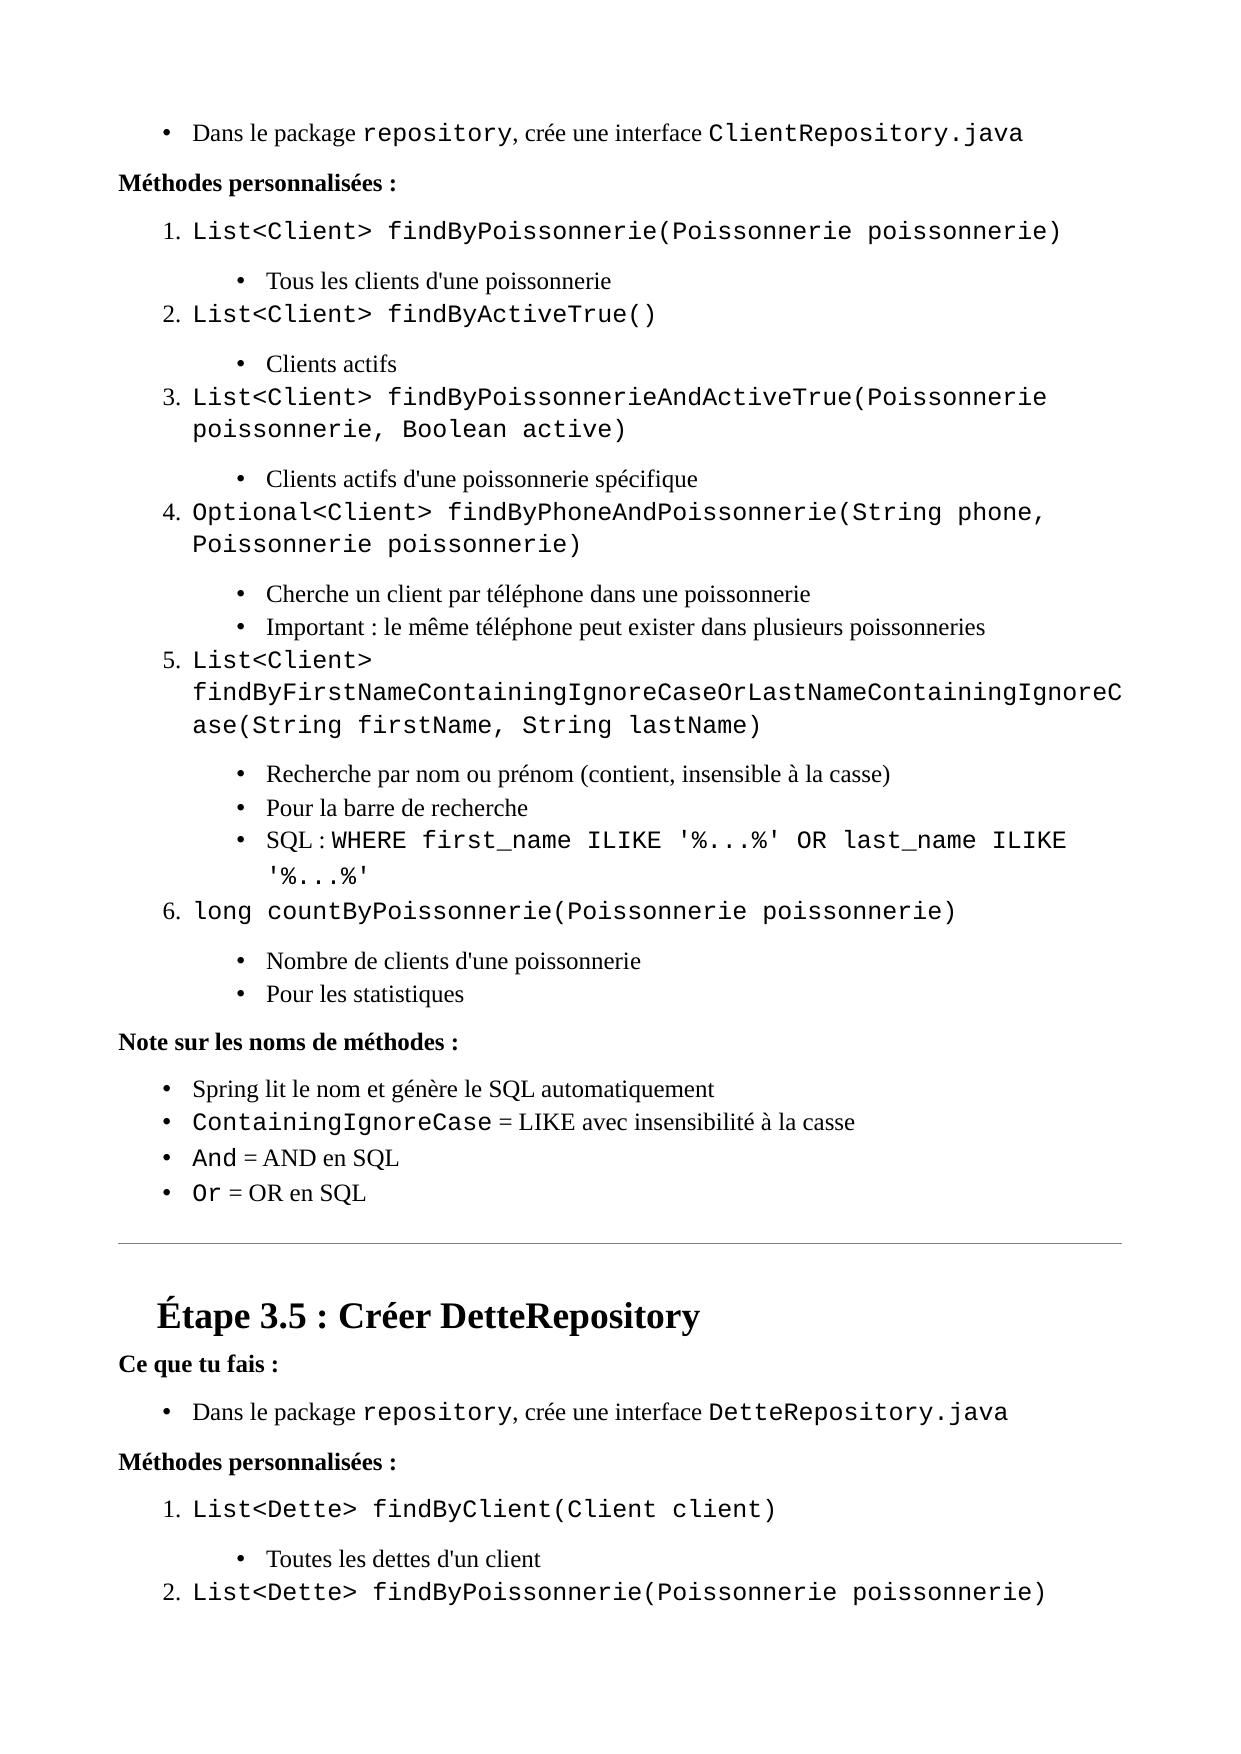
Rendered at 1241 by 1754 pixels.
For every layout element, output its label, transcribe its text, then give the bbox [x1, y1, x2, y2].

list Toutes les dettes d'un client [236, 1544, 1122, 1573]
list Recherche par nom ou prénom (contient, insensible à la casse) [236, 759, 1122, 788]
list Cherche un client par téléphone dans une poissonnerie [236, 579, 1122, 608]
list List<Client> findByActiveTrue() [162, 299, 1122, 329]
list List<Client> findByPoissonnerie(Poissonnerie poissonnerie) [162, 216, 1122, 247]
list List<Client> findByFirstNameContainingIgnoreCaseOrLastNameContainingIgnoreCase(String firstName, String lastName) [162, 645, 1122, 741]
list Clients actifs d'une poissonnerie spécifique [236, 464, 1122, 493]
list Pour la barre de recherche [236, 793, 1122, 821]
list Tous les clients d'une poissonnerie [236, 266, 1122, 294]
text Note sur les noms de méthodes : [118, 1027, 1122, 1056]
list Or = OR en SQL [162, 1178, 1122, 1209]
list Clients actifs [236, 349, 1122, 377]
list Pour les statistiques [236, 979, 1122, 1008]
text Méthodes personnalisées : [118, 1447, 1122, 1475]
list long countByPoissonnerie(Poissonnerie poissonnerie) [162, 896, 1122, 927]
subtitle ✅ Étape 3.5 : Créer DetteRepository [118, 1293, 1122, 1336]
text Ce que tu fais : [118, 1349, 1122, 1378]
list List<Dette> findByClient(Client client) [162, 1494, 1122, 1525]
list Dans le package repository, crée une interface ClientRepository.java [162, 118, 1122, 149]
list SQL : WHERE first_name ILIKE '%...%' OR last_name ILIKE '%...%' [236, 826, 1122, 892]
list List<Dette> findByPoissonnerie(Poissonnerie poissonnerie) [162, 1577, 1122, 1608]
list Nombre de clients d'une poissonnerie [236, 946, 1122, 975]
list Dans le package repository, crée une interface DetteRepository.java [162, 1397, 1122, 1427]
list And = AND en SQL [162, 1143, 1122, 1174]
list ContainingIgnoreCase = LIKE avec insensibilité à la casse [162, 1107, 1122, 1138]
list Optional<Client> findByPhoneAndPoissonnerie(String phone, Poissonnerie poissonnerie) [162, 497, 1122, 560]
list Spring lit le nom et génère le SQL automatiquement [162, 1074, 1122, 1103]
text Méthodes personnalisées : [118, 168, 1122, 197]
list Important : le même téléphone peut exister dans plusieurs poissonneries [236, 612, 1122, 641]
list List<Client> findByPoissonnerieAndActiveTrue(Poissonnerie poissonnerie, Boolean active) [162, 382, 1122, 445]
